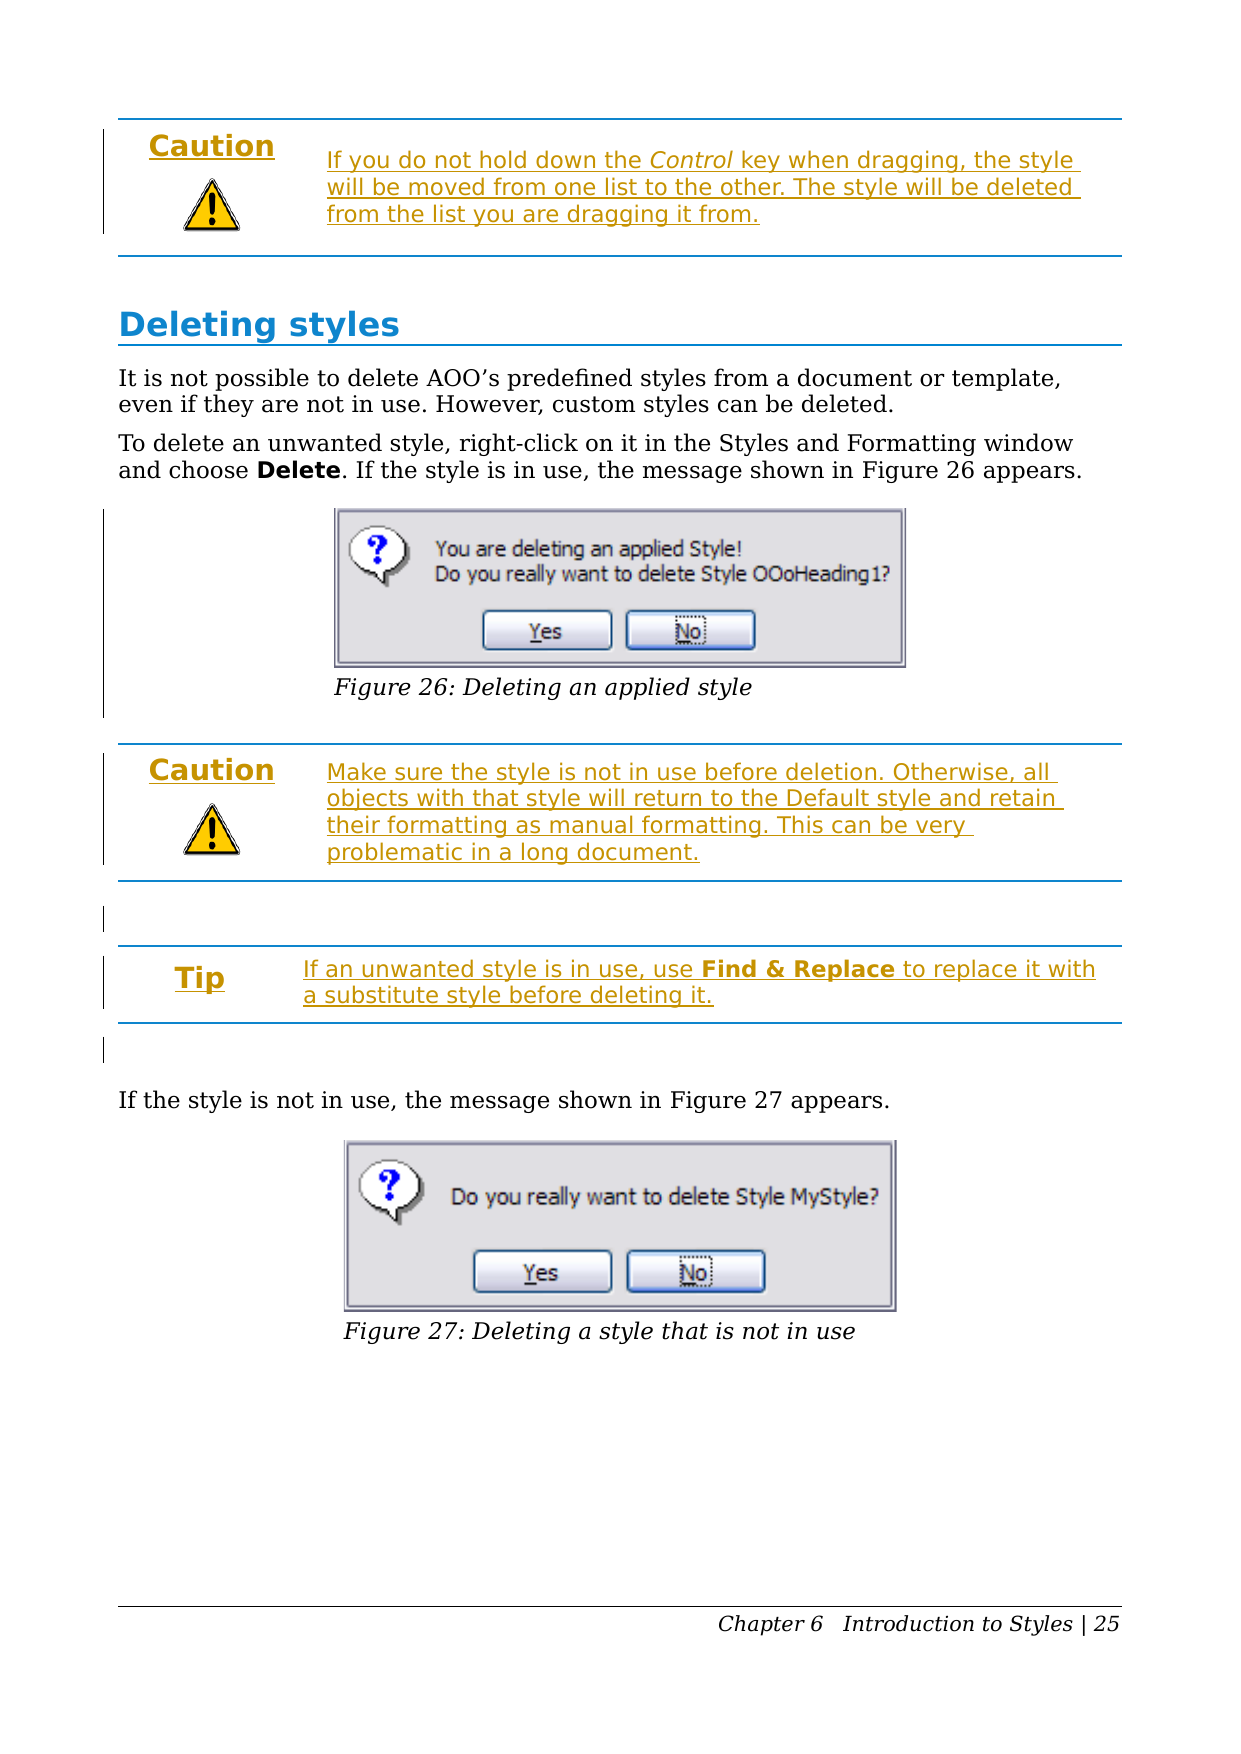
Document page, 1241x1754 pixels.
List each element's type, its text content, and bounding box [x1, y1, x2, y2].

picture [179, 174, 244, 235]
table_header Make sure the style is not in use before deletion. Otherwise, all objects with that style will return to the Default style and retain their formatting as manual formatting. This can be very problematic in a long document. [305, 745, 1122, 879]
picture [334, 508, 907, 668]
text Figure 27: Deleting a style that is not in use [344, 1318, 897, 1344]
text If the style is not in use, the message shown in Figure 27 appears. [118, 1087, 1122, 1113]
table_header Tip [118, 947, 281, 1022]
table_header If an unwanted style is in use, use Find & Replace to replace it with a substitute style before deleting it. [281, 947, 1122, 1022]
text Figure 26: Deleting an applied style [334, 674, 906, 701]
picture [343, 1140, 897, 1312]
picture [179, 799, 244, 859]
subtitle Deleting styles [118, 305, 1122, 344]
text To delete an unwanted style, right-click on it in the Styles and Formatting window and choose Delete. If the style is in use, the message shown in Figure 26 appears. [118, 431, 1122, 484]
table_header Caution [118, 745, 305, 879]
text It is not possible to delete AOO’s predefined styles from a document or template, even if they are not in use. However, custom styles can be deleted. [118, 365, 1122, 418]
table_header Caution [118, 120, 305, 255]
table_header If you do not hold down the Control key when dragging, the style will be moved from one list to the other. The style will be deleted from the list you are dragging it from. [305, 120, 1122, 255]
